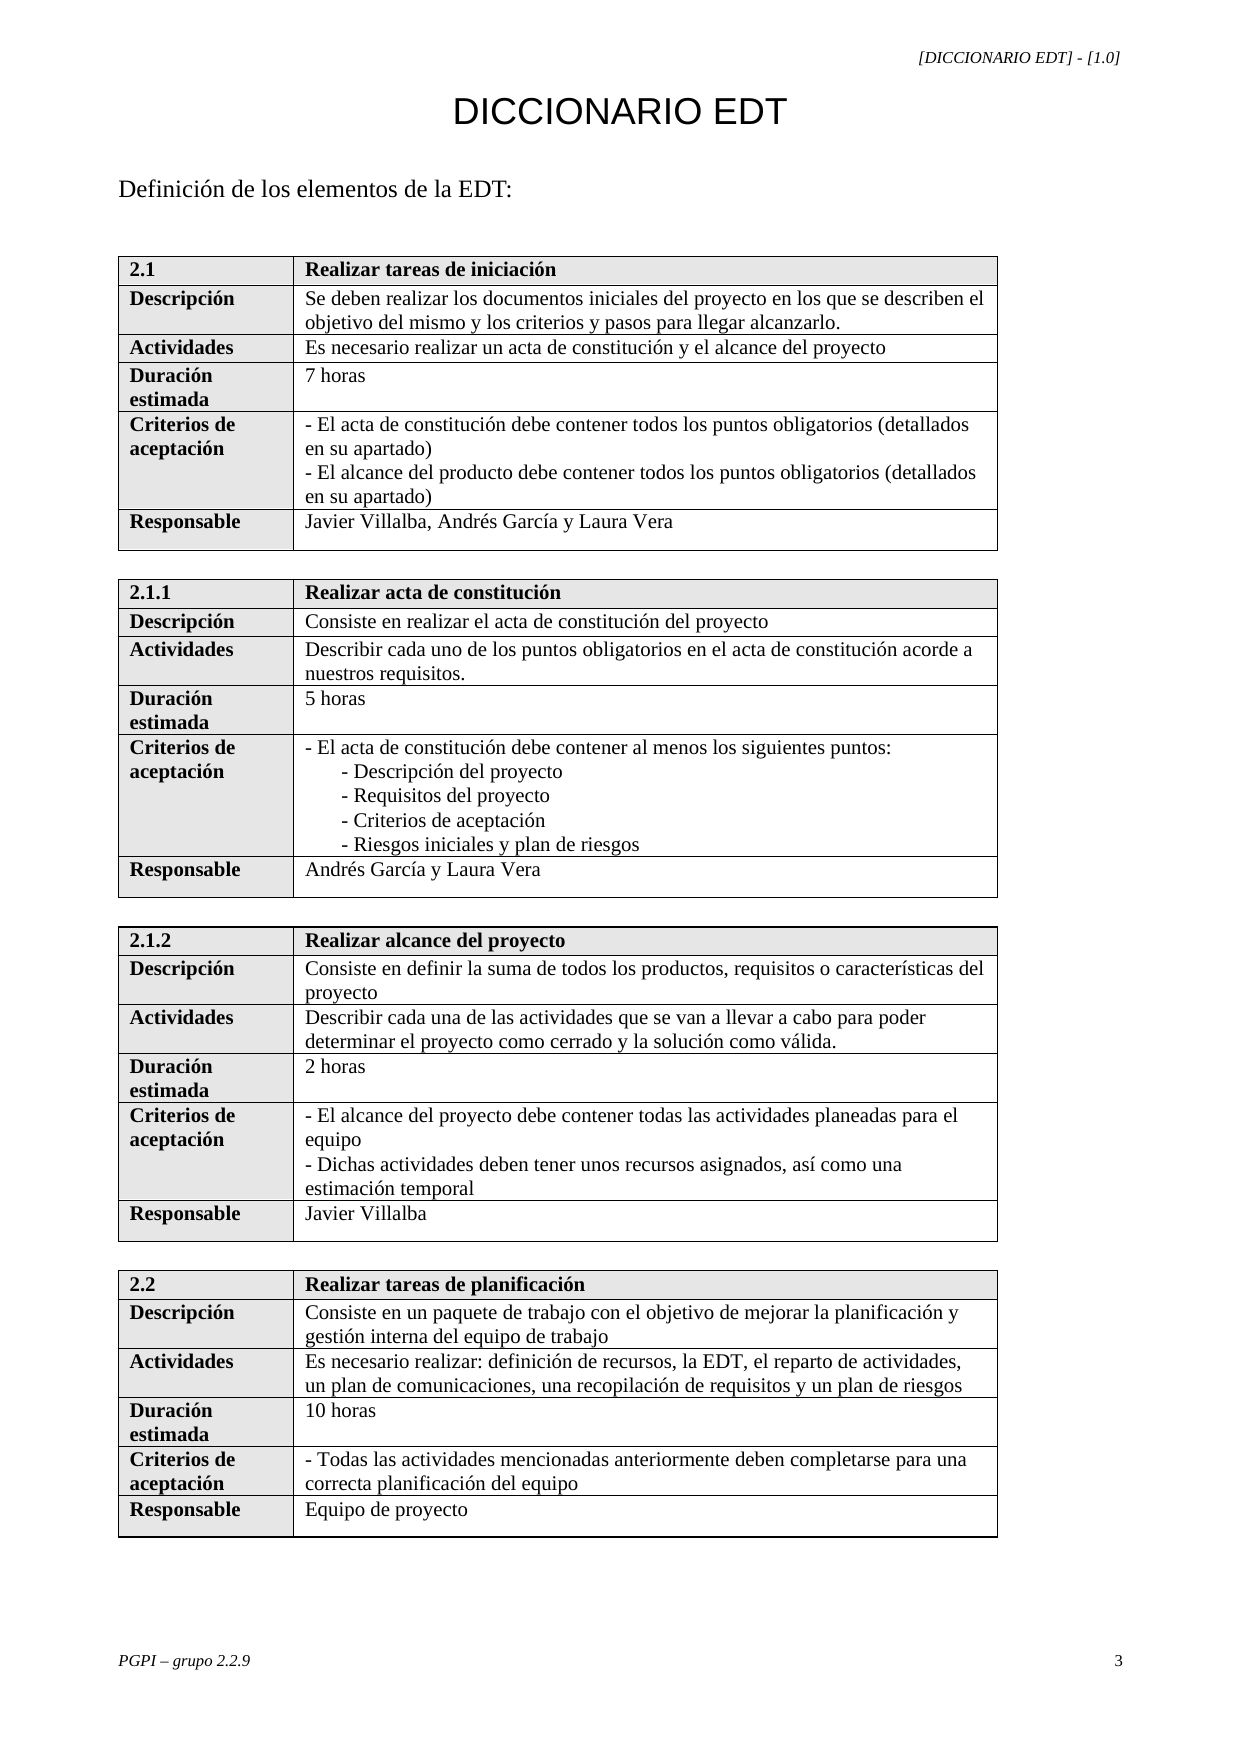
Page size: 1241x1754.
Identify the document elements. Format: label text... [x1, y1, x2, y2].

table_cell Equipo de proyecto [294, 1496, 997, 1536]
table_cell Consiste en realizar el acta de constitución del proyecto [294, 609, 997, 636]
table_cell Actividades [119, 637, 293, 685]
table_cell Duración estimada [119, 686, 293, 734]
table_cell Responsable [119, 510, 293, 549]
table_cell Consiste en un paquete de trabajo con el objetivo de mejorar la planificación y gestión interna del equipo de trabajo [294, 1300, 997, 1348]
table_cell Consiste en definir la suma de todos los productos, requisitos o características del proyecto [294, 956, 997, 1004]
table_cell Actividades [119, 335, 293, 362]
table_header Realizar acta de constitución [294, 580, 997, 608]
table_cell Duración estimada [119, 1398, 293, 1446]
table_cell Javier Villalba, Andrés García y Laura Vera [294, 510, 997, 549]
table_cell Responsable [119, 857, 293, 897]
table_cell - El acta de constitución debe contener todos los puntos obligatorios (detallados en su apartado) - El alcance del producto debe contener todos los puntos obligatorios (detallados en su apartado) [294, 412, 997, 508]
table_header 2.1.1 [119, 580, 293, 608]
table_cell Actividades [119, 1005, 293, 1053]
text DICCIONARIO EDT [118, 89, 1122, 132]
table_cell Criterios de aceptación [119, 412, 293, 508]
table_cell - El acta de constitución debe contener al menos los siguientes puntos: - Descripción del proyecto - Requisitos del proyecto - Criterios de aceptación - Riesgos iniciales y plan de riesgos [294, 735, 997, 856]
table_cell 10 horas [294, 1398, 997, 1446]
table_cell Describir cada una de las actividades que se van a llevar a cabo para poder determinar el proyecto como cerrado y la solución como válida. [294, 1005, 997, 1053]
table_cell Es necesario realizar un acta de constitución y el alcance del proyecto [294, 335, 997, 362]
table_header Realizar tareas de iniciación [294, 257, 997, 284]
table_cell Es necesario realizar: definición de recursos, la EDT, el reparto de actividades, un plan de comunicaciones, una recopilación de requisitos y un plan de riesgos [294, 1349, 997, 1397]
table_cell - El alcance del proyecto debe contener todas las actividades planeadas para el equipo - Dichas actividades deben tener unos recursos asignados, así como una estimación temporal [294, 1103, 997, 1199]
table_cell Se deben realizar los documentos iniciales del proyecto en los que se describen el objetivo del mismo y los criterios y pasos para llegar alcanzarlo. [294, 286, 997, 334]
table_cell Criterios de aceptación [119, 1447, 293, 1495]
table_cell Descripción [119, 956, 293, 1004]
table_cell Duración estimada [119, 1054, 293, 1102]
table_header 2.1.2 [119, 928, 293, 955]
table_cell Describir cada uno de los puntos obligatorios en el acta de constitución acorde a nuestros requisitos. [294, 637, 997, 685]
table_cell Criterios de aceptación [119, 1103, 293, 1199]
table_cell Descripción [119, 286, 293, 334]
table_cell Responsable [119, 1201, 293, 1241]
text Definición de los elementos de la EDT: [118, 174, 1122, 202]
table_cell Descripción [119, 609, 293, 636]
table_cell 5 horas [294, 686, 997, 734]
table_cell Duración estimada [119, 363, 293, 411]
table_cell 2 horas [294, 1054, 997, 1102]
table_cell Descripción [119, 1300, 293, 1348]
table_cell Andrés García y Laura Vera [294, 857, 997, 897]
table_cell Actividades [119, 1349, 293, 1397]
table_cell Responsable [119, 1496, 293, 1536]
table_cell Criterios de aceptación [119, 735, 293, 856]
table_cell 7 horas [294, 363, 997, 411]
table_cell Javier Villalba [294, 1201, 997, 1241]
table_cell - Todas las actividades mencionadas anteriormente deben completarse para una correcta planificación del equipo [294, 1447, 997, 1495]
table_header 2.1 [119, 257, 293, 284]
table_header Realizar tareas de planificación [294, 1271, 997, 1299]
table_header Realizar alcance del proyecto [294, 928, 997, 955]
table_header 2.2 [119, 1271, 293, 1299]
